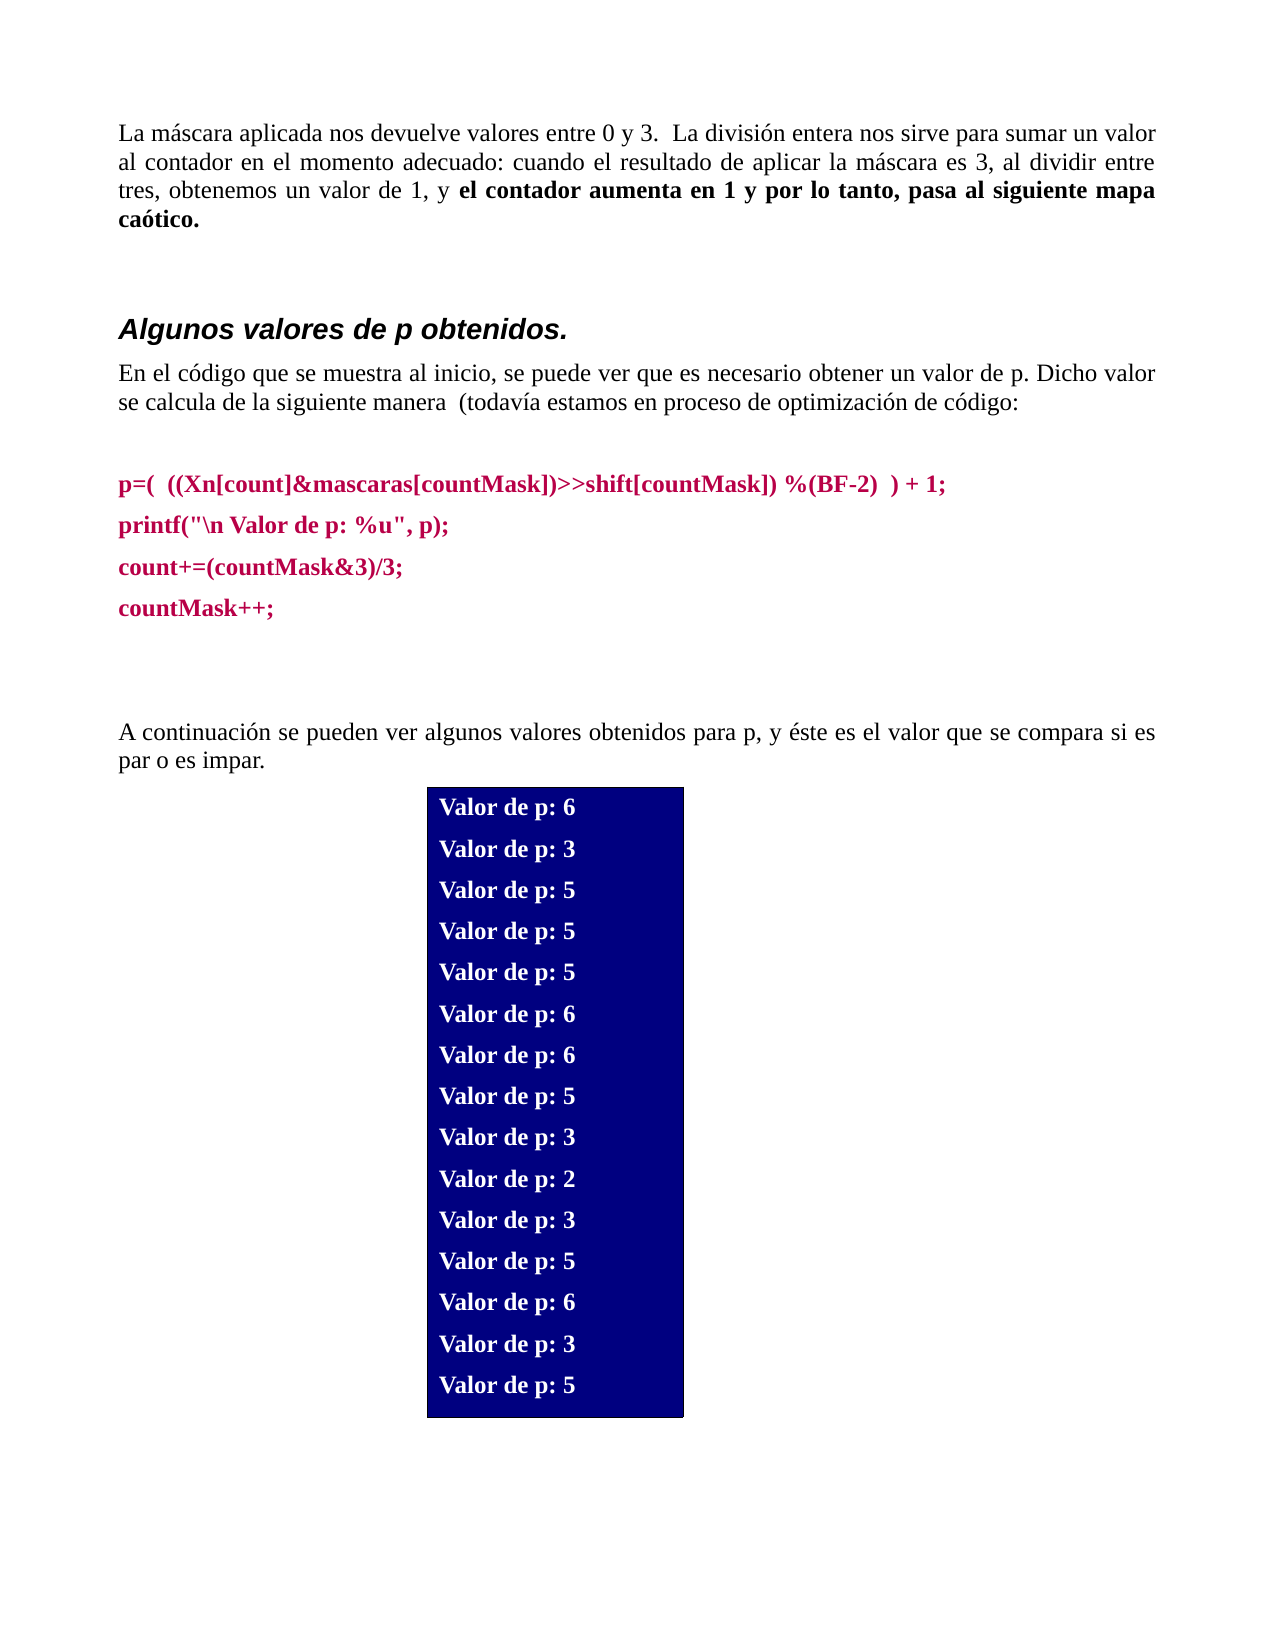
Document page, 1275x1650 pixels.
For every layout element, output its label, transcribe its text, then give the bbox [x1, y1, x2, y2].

subtitle Algunos valores de p obtenidos. [118, 312, 1157, 345]
text A continuación se pueden ver algunos valores obtenidos para p, y éste es el valor que se compara si es par o es impar. [118, 717, 1157, 774]
text countMask++; [118, 593, 1157, 622]
text count+=(countMask&3)/3; [118, 552, 1157, 580]
table_header Valor de p: 6 Valor de p: 3 Valor de p: 5 Valor de p: 5 Valor de p: 5 Valor de p: 6 Valor de p: 6 Valor de p: 5 Valor de p: 3 Valor de p: 2 Valor de p: 3 Valor de p: 5 Valor de p: 6 Valor de p: 3 Valor de p: 5 [428, 788, 683, 1417]
text p=( ((Xn[count]&mascaras[countMask])>>shift[countMask]) %(BF-2) ) + 1; [118, 469, 1157, 498]
text En el código que se muestra al inicio, se puede ver que es necesario obtener un valor de p. Dicho valor se calcula de la siguiente manera (todavía estamos en proceso de optimización de código: [118, 358, 1157, 415]
text printf("\n Valor de p: %u", p); [118, 510, 1157, 539]
text La máscara aplicada nos devuelve valores entre 0 y 3. La división entera nos sirve para sumar un valor al contador en el momento adecuado: cuando el resultado de aplicar la máscara es 3, al dividir entre tres, obtenemos un valor de 1, y el contador aumenta en 1 y por lo tanto, pasa al siguiente mapa caótico. [118, 118, 1157, 233]
